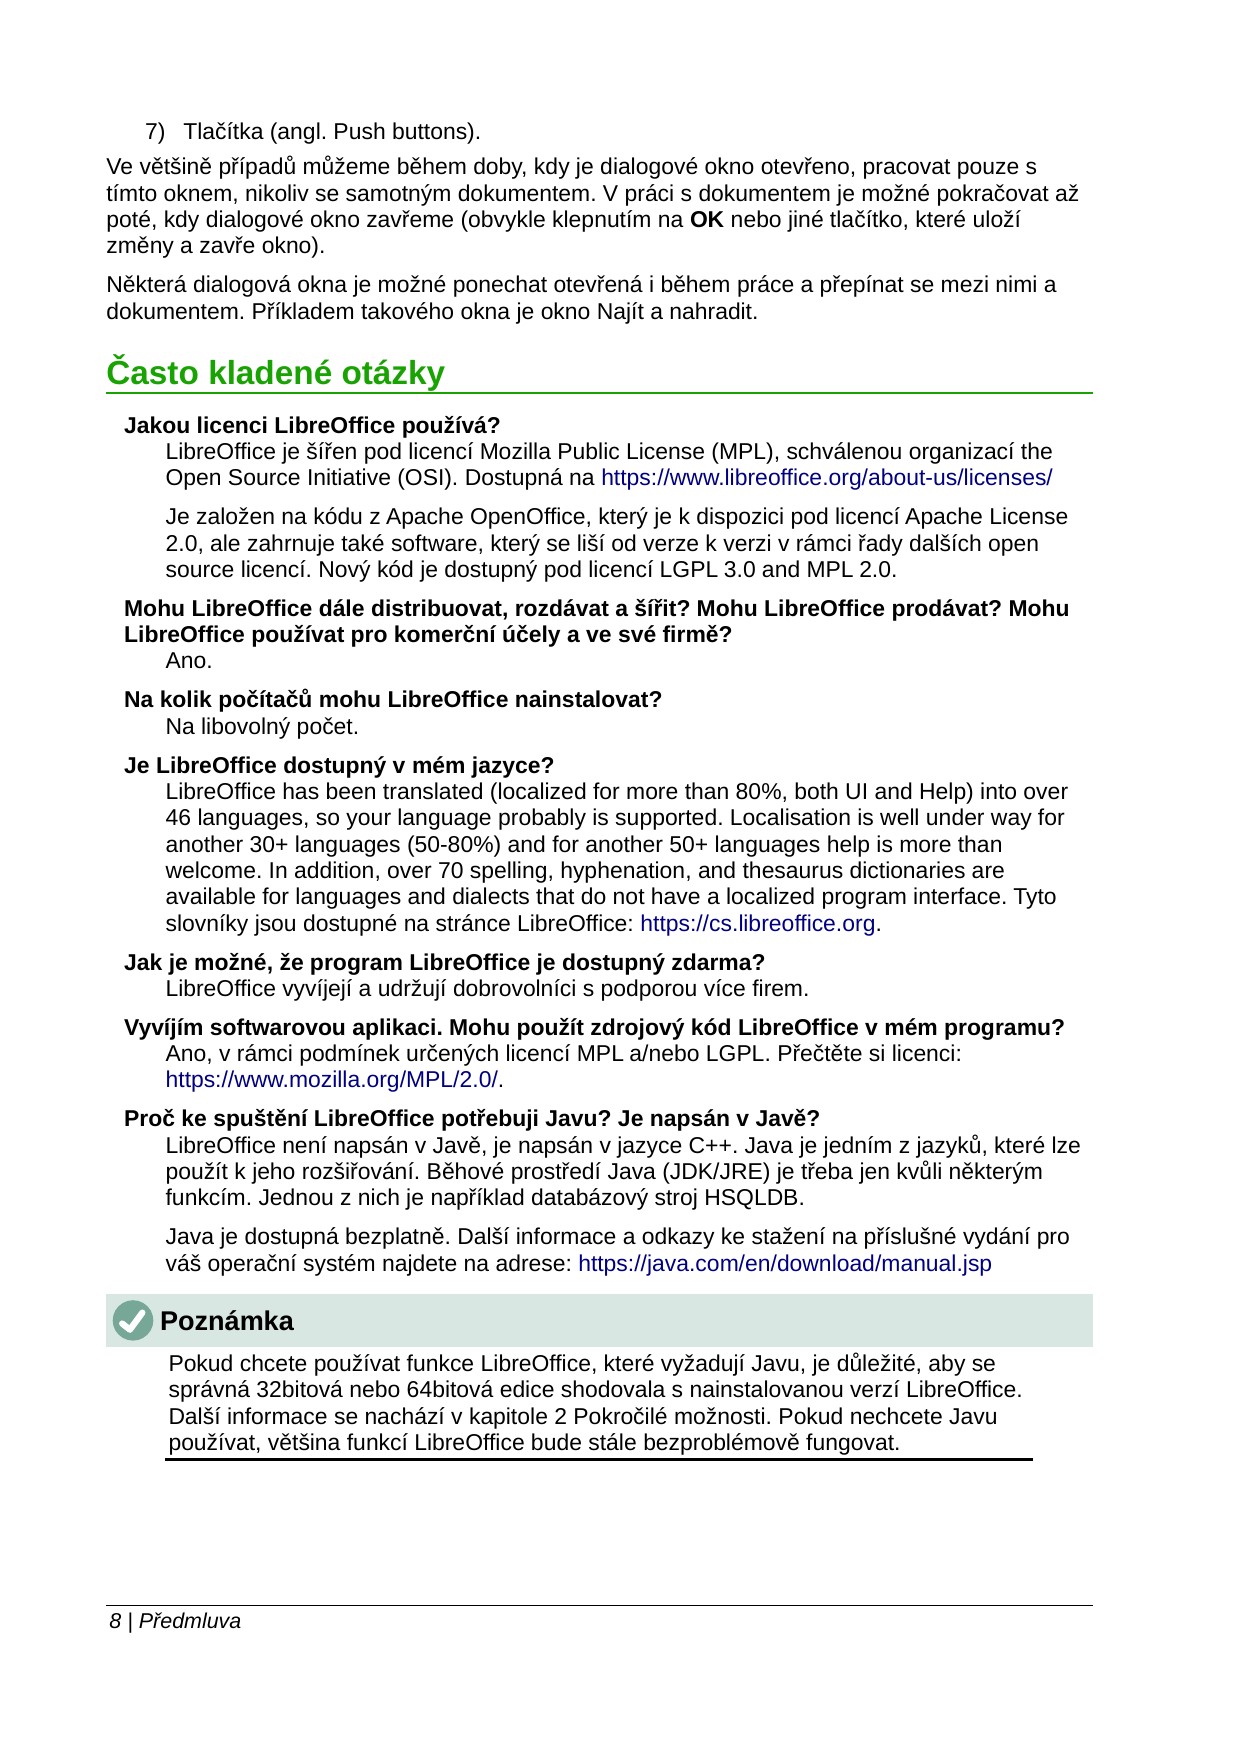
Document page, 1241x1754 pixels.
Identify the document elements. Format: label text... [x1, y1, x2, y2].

text Ano. [165, 647, 1093, 674]
text Mohu LibreOffice dále distribuovat, rozdávat a šířit? Mohu LibreOffice prodávat? Mohu LibreOffice používat pro komerční účely a ve své firmě? [124, 595, 1093, 647]
text LibreOffice has been translated (localized for more than 80%, both UI and Help) into over 46 languages, so your language probably is supported. Localisation is well under way for another 30+ languages (50-80%) and for another 50+ languages help is more than welcome. In addition, over 70 spelling, hyphenation, and thesaurus dictionaries are available for languages and dialects that do not have a localized program interface. Tyto slovníky jsou dostupné na stránce LibreOffice: https://cs.libreoffice.org. [165, 778, 1093, 936]
text LibreOffice není napsán v Javě, je napsán v jazyce C++. Java je jedním z jazyků, které lze použít k jeho rozšiřování. Běhové prostředí Java (JDK/JRE) je třeba jen kvůli některým funkcím. Jednou z nich je například databázový stroj HSQLDB. [165, 1132, 1093, 1211]
text Vyvíjím softwarovou aplikaci. Mohu použít zdrojový kód LibreOffice v mém programu? [124, 1014, 1093, 1040]
text Na libovolný počet. [165, 713, 1093, 739]
text Proč ke spuštění LibreOffice potřebuji Javu? Je napsán v Javě? [124, 1105, 1093, 1132]
subtitle Poznámka [106, 1294, 1093, 1347]
text LibreOffice je šířen pod licencí Mozilla Public License (MPL), schválenou organizací the Open Source Initiative (OSI). Dostupná na https://www.libreoffice.org/about-us/licenses/ [165, 438, 1093, 491]
text Ve většině případů můžeme během doby, kdy je dialogové okno otevřeno, pracovat pouze s tímto oknem, nikoliv se samotným dokumentem. V práci s dokumentem je možné pokračovat až poté, kdy dialogové okno zavřeme (obvykle klepnutím na OK nebo jiné tlačítko, které uloží změny a zavře okno). [106, 153, 1093, 259]
text Je LibreOffice dostupný v mém jazyce? [124, 752, 1093, 778]
text Na kolik počítačů mohu LibreOffice nainstalovat? [124, 686, 1093, 713]
text Ano, v rámci podmínek určených licencí MPL a/nebo LGPL. Přečtěte si licenci: https://www.mozilla.org/MPL/2.0/. [165, 1040, 1093, 1093]
text LibreOffice vyvíjejí a udržují dobrovolníci s podporou více firem. [165, 975, 1093, 1001]
text Jak je možné, že program LibreOffice je dostupný zdarma? [124, 948, 1093, 975]
text Jakou licenci LibreOffice používá? [124, 412, 1093, 438]
text Java je dostupná bezplatně. Další informace a odkazy ke stažení na příslušné vydání pro váš operační systém najdete na adrese: https://java.com/en/download/manual.jsp [165, 1223, 1093, 1276]
text Pokud chcete používat funkce LibreOffice, které vyžadují Javu, je důležité, aby se správná 32bitová nebo 64bitová edice shodovala s nainstalovanou verzí LibreOffice. Další informace se nachází v kapitole 2 Pokročilé možnosti. Pokud nechcete Javu používat, většina funkcí LibreOffice bude stále bezproblémově fungovat. [165, 1347, 1033, 1458]
list Tlačítka (angl. Push buttons). [165, 118, 1093, 144]
subtitle Často kladené otázky [106, 353, 1093, 392]
text Některá dialogová okna je možné ponechat otevřená i během práce a přepínat se mezi nimi a dokumentem. Příkladem takového okna je okno Najít a nahradit. [106, 271, 1093, 324]
text Je založen na kódu z Apache OpenOffice, který je k dispozici pod licencí Apache License 2.0, ale zahrnuje také software, který se liší od verze k verzi v rámci řady dalších open source licencí. Nový kód je dostupný pod licencí LGPL 3.0 and MPL 2.0. [165, 503, 1093, 582]
